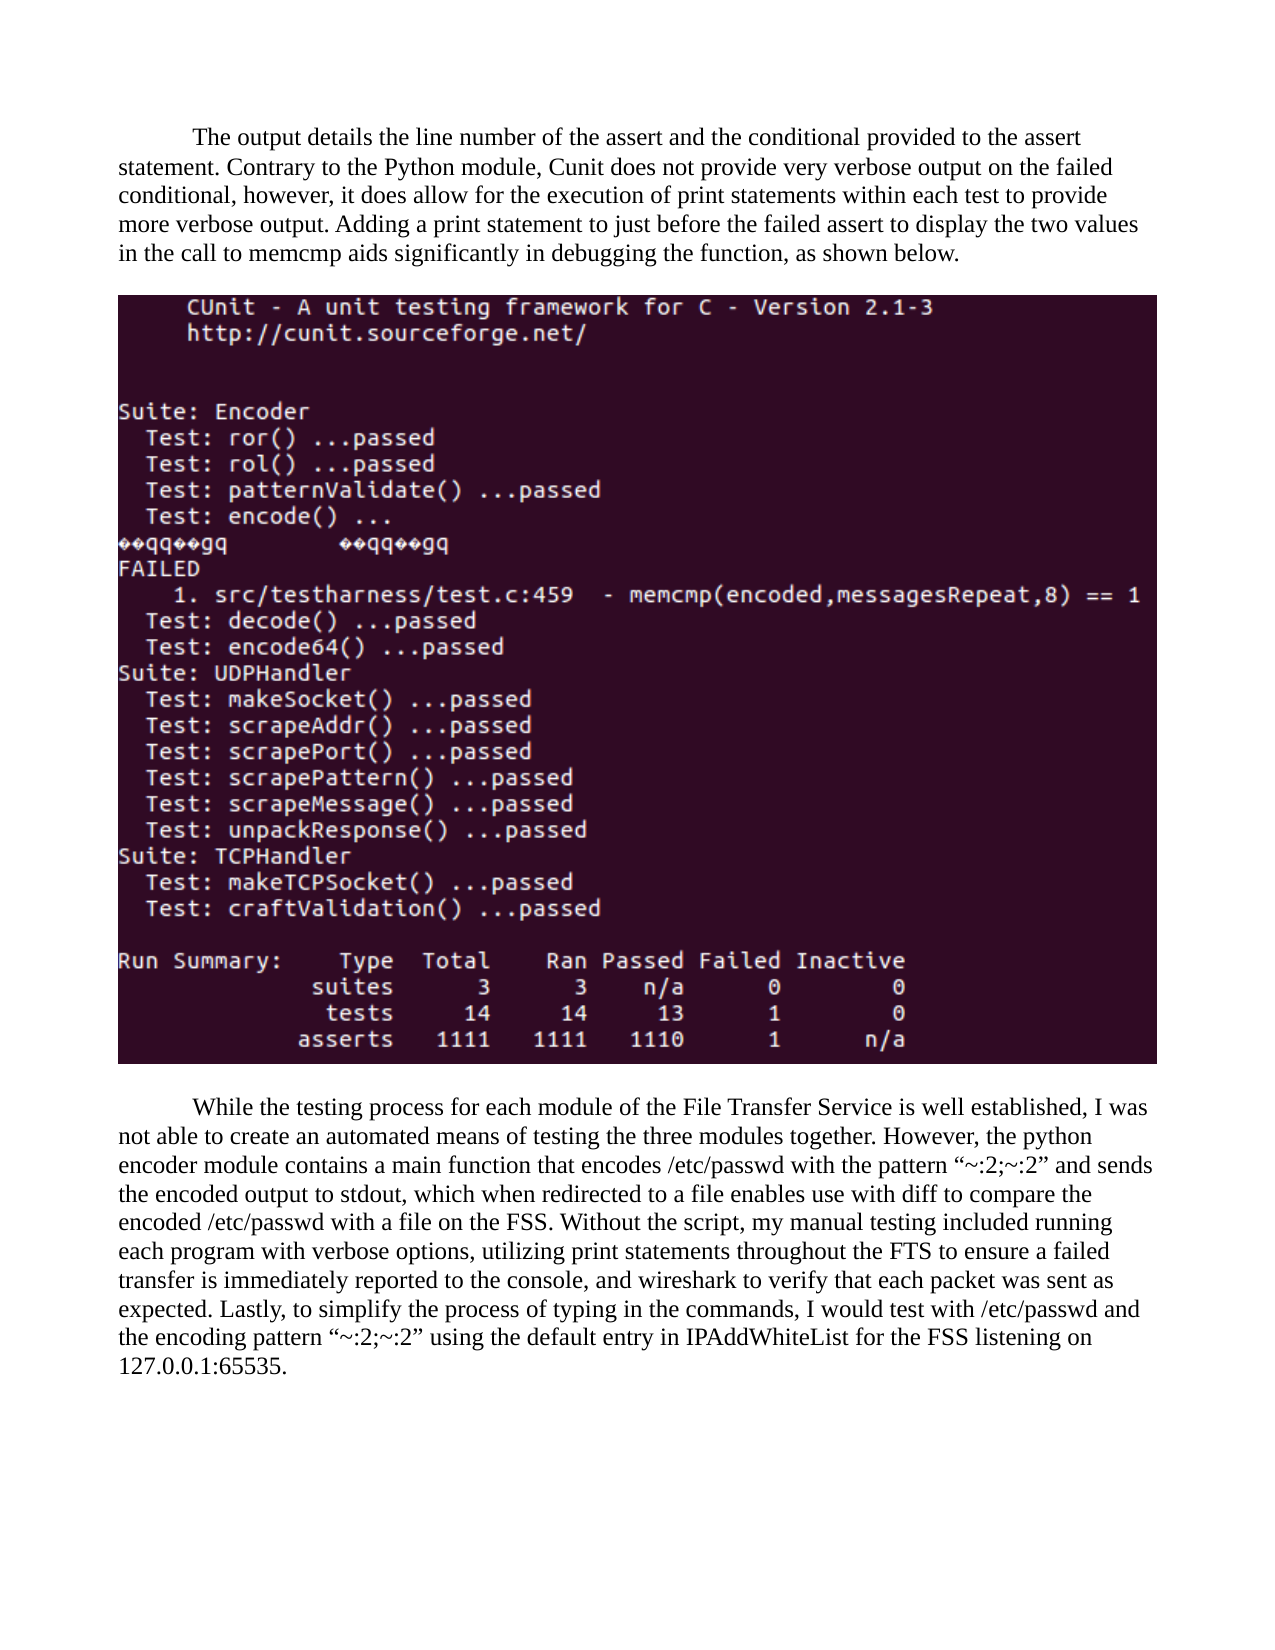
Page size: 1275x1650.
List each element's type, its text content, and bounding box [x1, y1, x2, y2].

text The output details the line number of the assert and the conditional provided to the assert statement. Contrary to the Python module, Cunit does not provide very verbose output on the failed conditional, however, it does allow for the execution of print statements within each test to provide more verbose output. Adding a print statement to just before the failed assert to display the two values in the call to memcmp aids significantly in debugging the function, as shown below. [118, 118, 1157, 267]
picture [118, 295, 1157, 1064]
text While the testing process for each module of the File Transfer Service is well established, I was not able to create an automated means of testing the three modules together. However, the python encoder module contains a main function that encodes /etc/passwd with the pattern “~:2;~:2” and sends the encoded output to stdout, which when redirected to a file enables use with diff to compare the encoded /etc/passwd with a file on the FSS. Without the script, my manual testing included running each program with verbose options, utilizing print statements throughout the FTS to ensure a failed transfer is immediately reported to the console, and wireshark to verify that each packet was sent as expected. Lastly, to simplify the process of typing in the commands, I would test with /etc/passwd and the encoding pattern “~:2;~:2” using the default entry in IPAddWhiteList for the FSS listening on 127.0.0.1:65535. [118, 1092, 1157, 1380]
